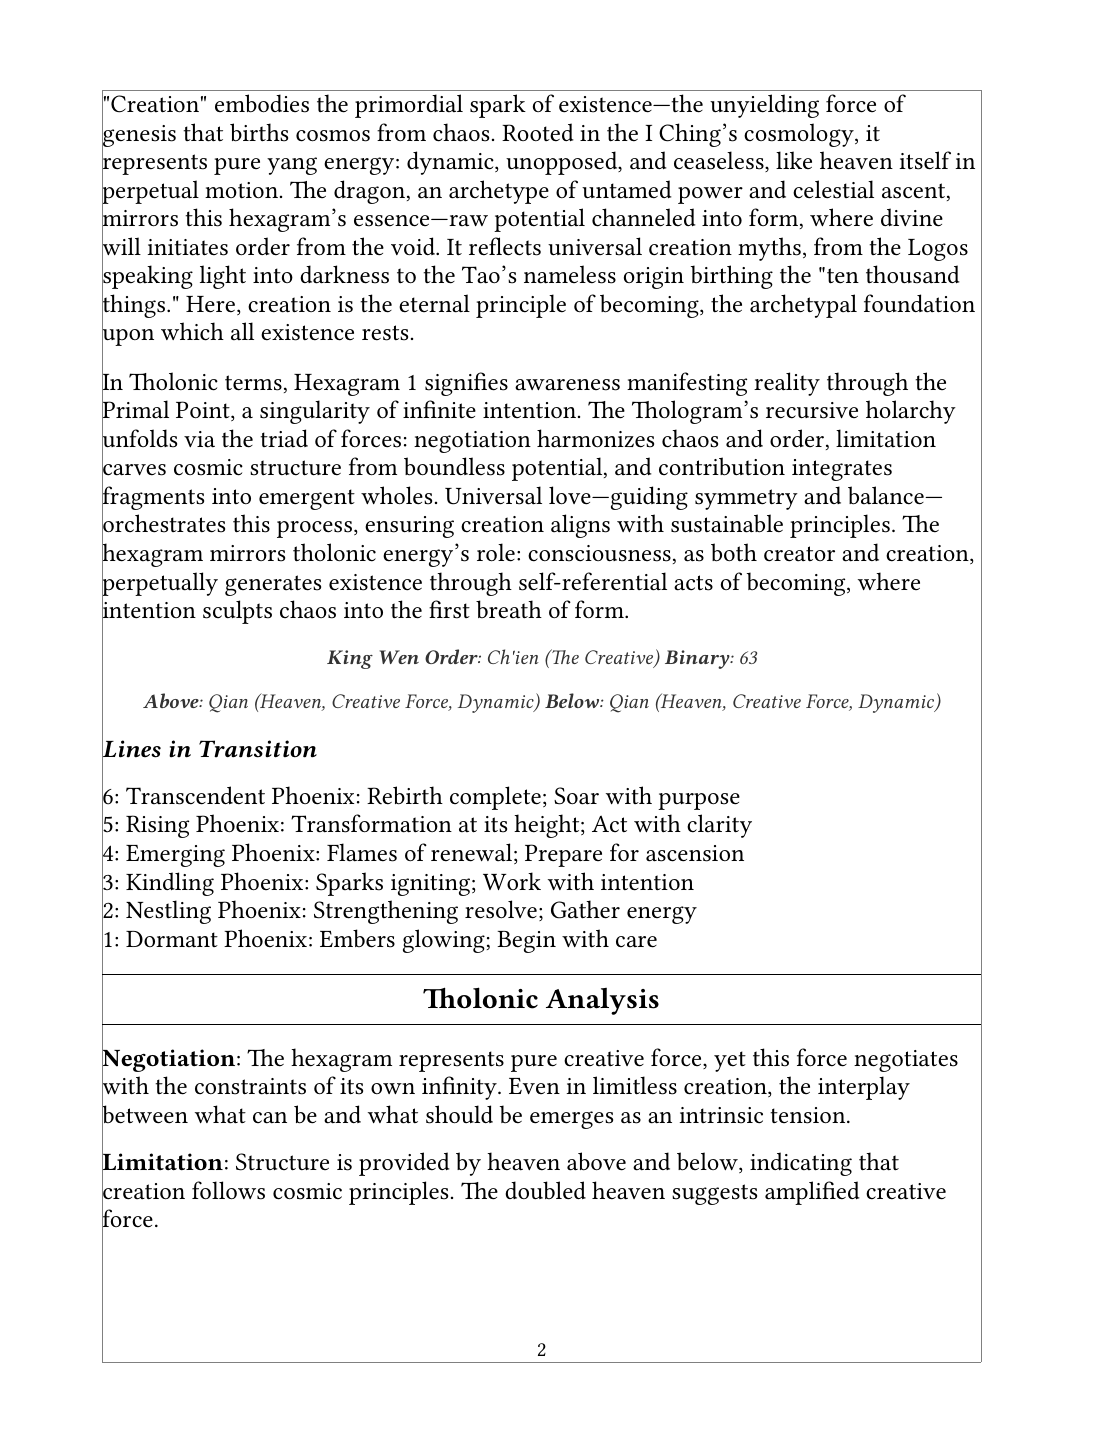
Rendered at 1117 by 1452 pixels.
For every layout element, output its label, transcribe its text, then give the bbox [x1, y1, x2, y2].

text Negotiation: The hexagram represents pure creative force, yet this force negotiates with the constraints of its own infinity. Even in limitless creation, the interplay between what can be and what should be emerges as an intrinsic tension. [103, 1044, 981, 1129]
subtitle "Creation" embodies the primordial spark of existence—the unyielding force of genesis that births cosmos from chaos. Rooted in the I Ching’s cosmology, it represents pure yang energy: dynamic, unopposed, and ceaseless, like heaven itself in perpetual motion. The dragon, an archetype of untamed power and celestial ascent, mirrors this hexagram’s essence—raw potential channeled into form, where divine will initiates order from the void. It reflects universal creation myths, from the Logos speaking light into darkness to the Tao’s nameless origin birthing the "ten thousand things." Here, creation is the eternal principle of becoming, the archetypal foundation upon which all existence rests. [103, 91, 981, 347]
subtitle Above: Qian (Heaven, Creative Force, Dynamic) Below: Qian (Heaven, Creative Force, Dynamic) [103, 690, 981, 714]
subtitle Tholonic Analysis [103, 975, 981, 1024]
subtitle King Wen Order: Ch'ien (The Creative) Binary: 63 [103, 646, 981, 669]
subtitle Lines in Transition [103, 735, 981, 763]
text Limitation: Structure is provided by heaven above and below, indicating that creation follows cosmic principles. The doubled heaven suggests amplified creative force. [103, 1148, 981, 1234]
subtitle In Tholonic terms, Hexagram 1 signifies awareness manifesting reality through the Primal Point, a singularity of infinite intention. The Thologram’s recursive holarchy unfolds via the triad of forces: negotiation harmonizes chaos and order, limitation carves cosmic structure from boundless potential, and contribution integrates fragments into emergent wholes. Universal love—guiding symmetry and balance—orchestrates this process, ensuring creation aligns with sustainable principles. The hexagram mirrors tholonic energy’s role: consciousness, as both creator and creation, perpetually generates existence through self-referential acts of becoming, where intention sculpts chaos into the first breath of form. [103, 368, 981, 625]
text 6: Transcendent Phoenix: Rebirth complete; Soar with purpose 5: Rising Phoenix: Transformation at its height; Act with clarity 4: Emerging Phoenix: Flames of renewal; Prepare for ascension 3: Kindling Phoenix: Sparks igniting; Work with intention 2: Nestling Phoenix: Strengthening resolve; Gather energy 1: Dormant Phoenix: Embers glowing; Begin with care [103, 782, 981, 953]
